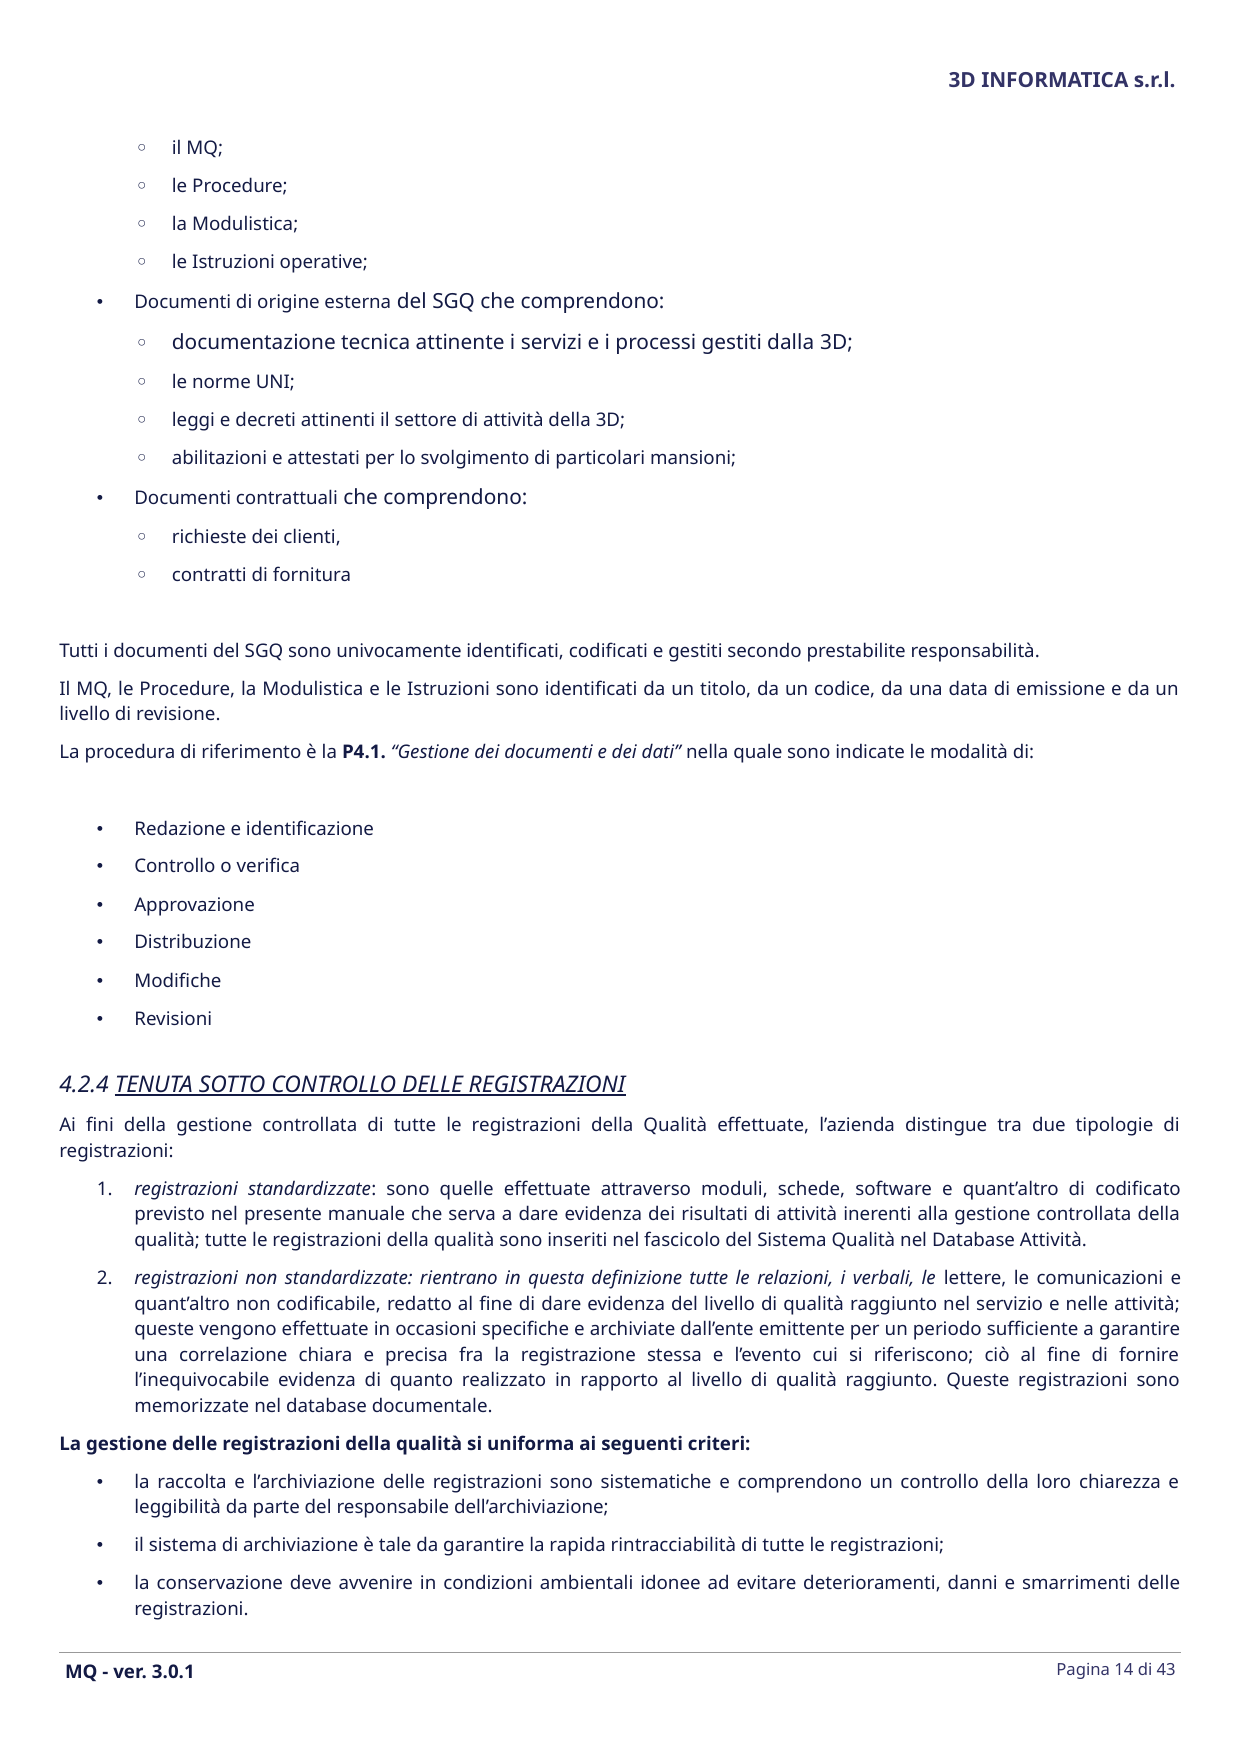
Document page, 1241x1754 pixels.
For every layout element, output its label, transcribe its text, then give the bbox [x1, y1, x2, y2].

list registrazioni non standardizzate: rientrano in questa definizione tutte le relazioni, i verbali, le lettere, le comunicazioni e quant’altro non codificabile, redatto al fine di dare evidenza del livello di qualità raggiunto nel servizio e nelle attività; queste vengono effettuate in occasioni specifiche e archiviate dall’ente emittente per un periodo sufficiente a garantire una correlazione chiara e precisa fra la registrazione stessa e l’evento cui si riferiscono; ciò al fine di fornire l’inequivocabile evidenza di quanto realizzato in rapporto al livello di qualità raggiunto. Queste registrazioni sono memorizzate nel database documentale. [97, 1264, 1181, 1417]
list abilitazioni e attestati per lo svolgimento di particolari mansioni; [134, 444, 1181, 470]
list la raccolta e l’archiviazione delle registrazioni sono sistematiche e comprendono un controllo della loro chiarezza e leggibilità da parte del responsabile dell’archiviazione; [97, 1468, 1181, 1519]
text Tutti i documenti del SGQ sono univocamente identificati, codificati e gestiti secondo prestabilite responsabilità. [59, 637, 1181, 663]
list le Procedure; [134, 172, 1181, 198]
subtitle tenuta sotto controllo delle registrazioni [59, 1068, 1181, 1099]
text La procedura di riferimento è la P4.1. “Gestione dei documenti e dei dati” nella quale sono indicate le modalità di: [59, 739, 1181, 764]
text Ai fini della gestione controllata di tutte le registrazioni della Qualità effettuate, l’azienda distingue tra due tipologie di registrazioni: [59, 1112, 1181, 1163]
list il MQ; [134, 134, 1181, 160]
text La gestione delle registrazioni della qualità si uniforma ai seguenti criteri: [59, 1430, 1181, 1455]
list documentazione tecnica attinente i servizi e i processi gestiti dalla 3D; [134, 327, 1181, 356]
list la Modulistica; [134, 210, 1181, 236]
list richieste dei clienti, [134, 523, 1181, 549]
list Modifiche [97, 967, 1181, 992]
list Controllo o verifica [97, 853, 1181, 878]
list Documenti di origine esterna del SGQ che comprendono: [97, 286, 1181, 315]
list registrazioni standardizzate: sono quelle effettuate attraverso moduli, schede, software e quant’altro di codificato previsto nel presente manuale che serva a dare evidenza dei risultati di attività inerenti alla gestione controllata della qualità; tutte le registrazioni della qualità sono inseriti nel fascicolo del Sistema Qualità nel Database Attività. [97, 1175, 1181, 1252]
list le norme UNI; [134, 368, 1181, 394]
list Distribuzione [97, 929, 1181, 954]
list il sistema di archiviazione è tale da garantire la rapida rintracciabilità di tutte le registrazioni; [97, 1531, 1181, 1557]
list Revisioni [97, 1005, 1181, 1030]
list Documenti contrattuali che comprendono: [97, 482, 1181, 511]
list leggi e decreti attinenti il settore di attività della 3D; [134, 406, 1181, 432]
text Il MQ, le Procedure, la Modulistica e le Istruzioni sono identificati da un titolo, da un codice, da una data di emissione e da un livello di revisione. [59, 675, 1181, 726]
list le Istruzioni operative; [134, 248, 1181, 274]
list contratti di fornitura [134, 561, 1181, 587]
list la conservazione deve avvenire in condizioni ambientali idonee ad evitare deterioramenti, danni e smarrimenti delle registrazioni. [97, 1569, 1181, 1621]
list Approvazione [97, 891, 1181, 916]
list Redazione e identificazione [97, 815, 1181, 840]
